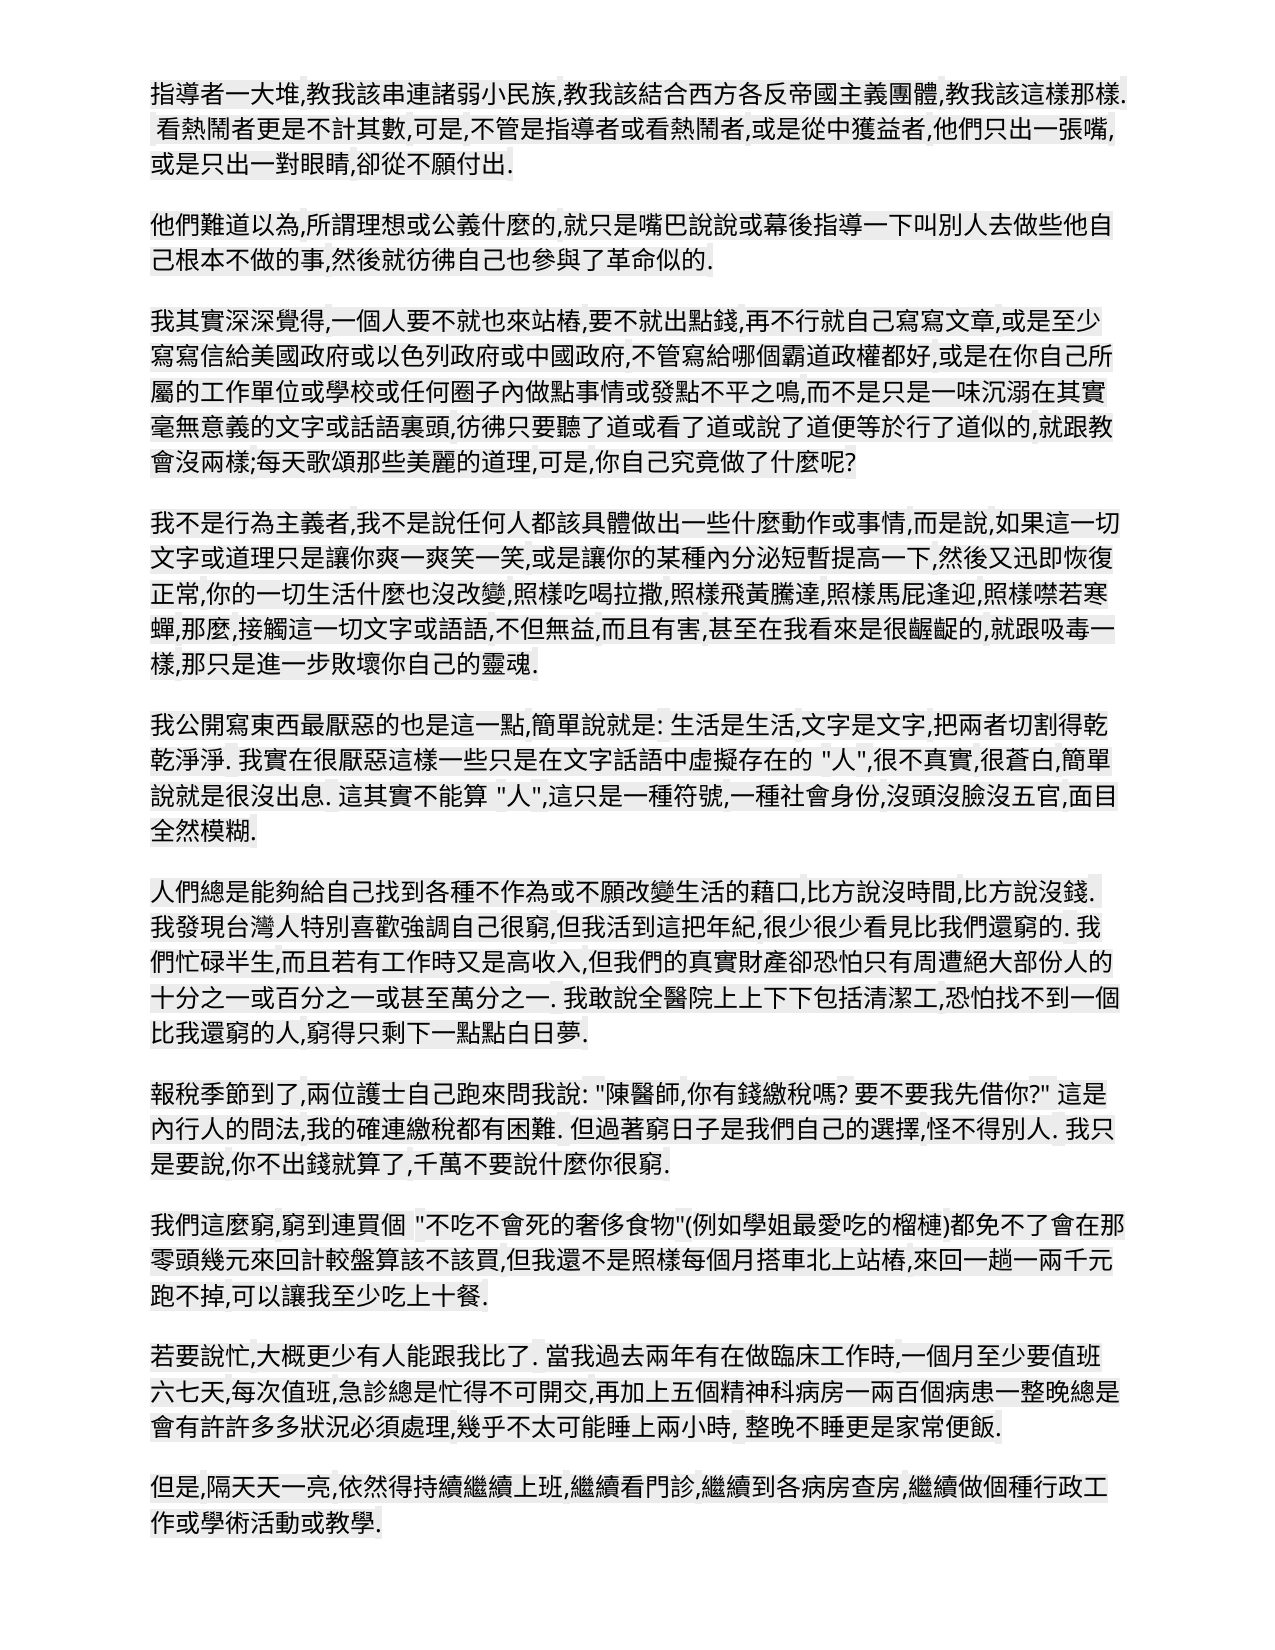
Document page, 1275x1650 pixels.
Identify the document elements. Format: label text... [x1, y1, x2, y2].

text 人們總是能夠給自己找到各種不作為或不願改變生活的藉口,比方說沒時間,比方說沒錢. 我發現台灣人特別喜歡強調自己很窮,但我活到這把年紀,很少很少看見比我們還窮的. 我們忙碌半生,而且若有工作時又是高收入,但我們的真實財產卻恐怕只有周遭絕大部份人的十分之一或百分之一或甚至萬分之一. 我敢說全醫院上上下下包括清潔工,恐怕找不到一個比我還窮的人,窮得只剩下一點點白日夢. [150, 873, 1125, 1050]
text 報稅季節到了,兩位護士自己跑來問我說: "陳醫師,你有錢繳稅嗎? 要不要我先借你?" 這是內行人的問法,我的確連繳稅都有困難. 但過著窮日子是我們自己的選擇,怪不得別人. 我只是要說,你不出錢就算了,千萬不要說什麼你很窮. [150, 1075, 1125, 1181]
text 我不是行為主義者,我不是說任何人都該具體做出一些什麼動作或事情,而是說,如果這一切文字或道理只是讓你爽一爽笑一笑,或是讓你的某種內分泌短暫提高一下,然後又迅即恢復正常,你的一切生活什麼也沒改變,照樣吃喝拉撒,照樣飛黃騰達,照樣馬屁逢迎,照樣噤若寒蟬,那麼,接觸這一切文字或語語,不但無益,而且有害,甚至在我看來是很齷齪的,就跟吸毒一樣,那只是進一步敗壞你自己的靈魂. [150, 504, 1125, 681]
text 我公開寫東西最厭惡的也是這一點,簡單說就是: 生活是生活,文字是文字,把兩者切割得乾乾淨淨. 我實在很厭惡這樣一些只是在文字話語中虛擬存在的 "人",很不真實,很蒼白,簡單說就是很沒出息. 這其實不能算 "人",這只是一種符號,一種社會身份,沒頭沒臉沒五官,面目全然模糊. [150, 706, 1125, 848]
text 指導者一大堆,教我該串連諸弱小民族,教我該結合西方各反帝國主義團體,教我該這樣那樣. 看熱鬧者更是不計其數,可是,不管是指導者或看熱鬧者,或是從中獲益者,他們只出一張嘴,或是只出一對眼睛,卻從不願付出. [150, 75, 1125, 181]
text 但是,隔天天一亮,依然得持續繼續上班,繼續看門診,繼續到各病房查房,繼續做個種行政工作或學術活動或教學. [150, 1469, 1125, 1539]
text 他們難道以為,所謂理想或公義什麼的,就只是嘴巴說說或幕後指導一下叫別人去做些他自己根本不做的事,然後就彷彿自己也參與了革命似的. [150, 206, 1125, 277]
text 我其實深深覺得,一個人要不就也來站樁,要不就出點錢,再不行就自己寫寫文章,或是至少寫寫信給美國政府或以色列政府或中國政府,不管寫給哪個霸道政權都好,或是在你自己所屬的工作單位或學校或任何圈子內做點事情或發點不平之鳴,而不是只是一味沉溺在其實毫無意義的文字或話語裏頭,彷彿只要聽了道或看了道或說了道便等於行了道似的,就跟教會沒兩樣;每天歌頌那些美麗的道理,可是,你自己究竟做了什麼呢? [150, 302, 1125, 479]
text 我們這麼窮,窮到連買個 "不吃不會死的奢侈食物"(例如學姐最愛吃的榴槤)都免不了會在那零頭幾元來回計較盤算該不該買,但我還不是照樣每個月搭車北上站樁,來回一趟一兩千元跑不掉,可以讓我至少吃上十餐. [150, 1206, 1125, 1312]
text 若要說忙,大概更少有人能跟我比了. 當我過去兩年有在做臨床工作時,一個月至少要值班六七天,每次值班,急診總是忙得不可開交,再加上五個精神科病房一兩百個病患一整晚總是會有許許多多狀況必須處理,幾乎不太可能睡上兩小時, 整晚不睡更是家常便飯. [150, 1337, 1125, 1444]
